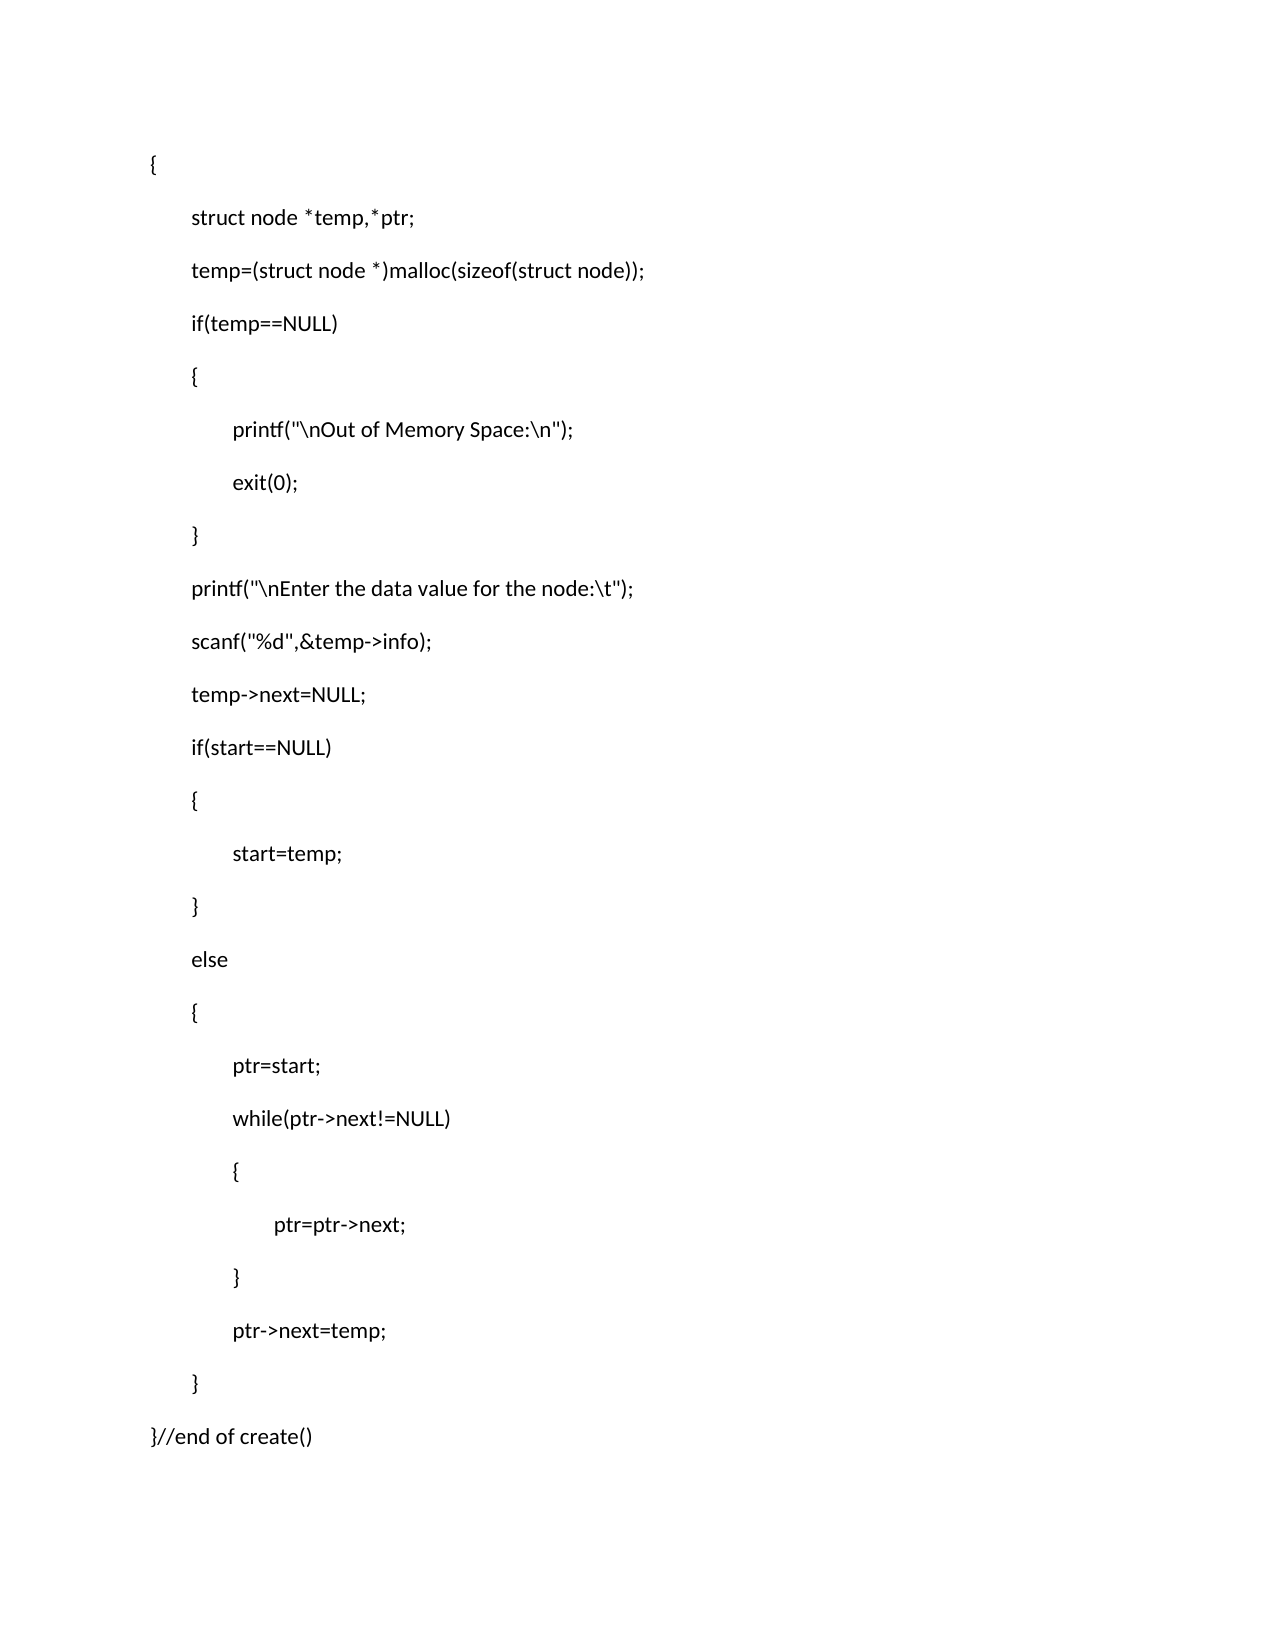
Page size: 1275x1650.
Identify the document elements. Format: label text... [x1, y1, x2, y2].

text start=temp; [150, 839, 1125, 867]
text { [150, 786, 1125, 814]
text } [150, 1263, 1125, 1291]
text } [150, 1369, 1125, 1397]
text ptr=ptr->next; [150, 1210, 1125, 1238]
text if(temp==NULL) [150, 309, 1125, 337]
text scanf("%d",&temp->info); [150, 627, 1125, 655]
text exit(0); [150, 468, 1125, 496]
text if(start==NULL) [150, 733, 1125, 761]
text ptr->next=temp; [150, 1316, 1125, 1344]
text }//end of create() [150, 1422, 1125, 1451]
text temp=(struct node *)malloc(sizeof(struct node)); [150, 256, 1125, 284]
text { [150, 998, 1125, 1026]
text printf("\nEnter the data value for the node:\t"); [150, 574, 1125, 602]
text ptr=start; [150, 1051, 1125, 1079]
text struct node *temp,*ptr; [150, 203, 1125, 231]
text printf("\nOut of Memory Space:\n"); [150, 415, 1125, 443]
text while(ptr->next!=NULL) [150, 1104, 1125, 1132]
text { [150, 1157, 1125, 1185]
text } [150, 892, 1125, 920]
text } [150, 521, 1125, 549]
text { [150, 362, 1125, 390]
text { [150, 150, 1125, 178]
text else [150, 945, 1125, 973]
text temp->next=NULL; [150, 680, 1125, 708]
